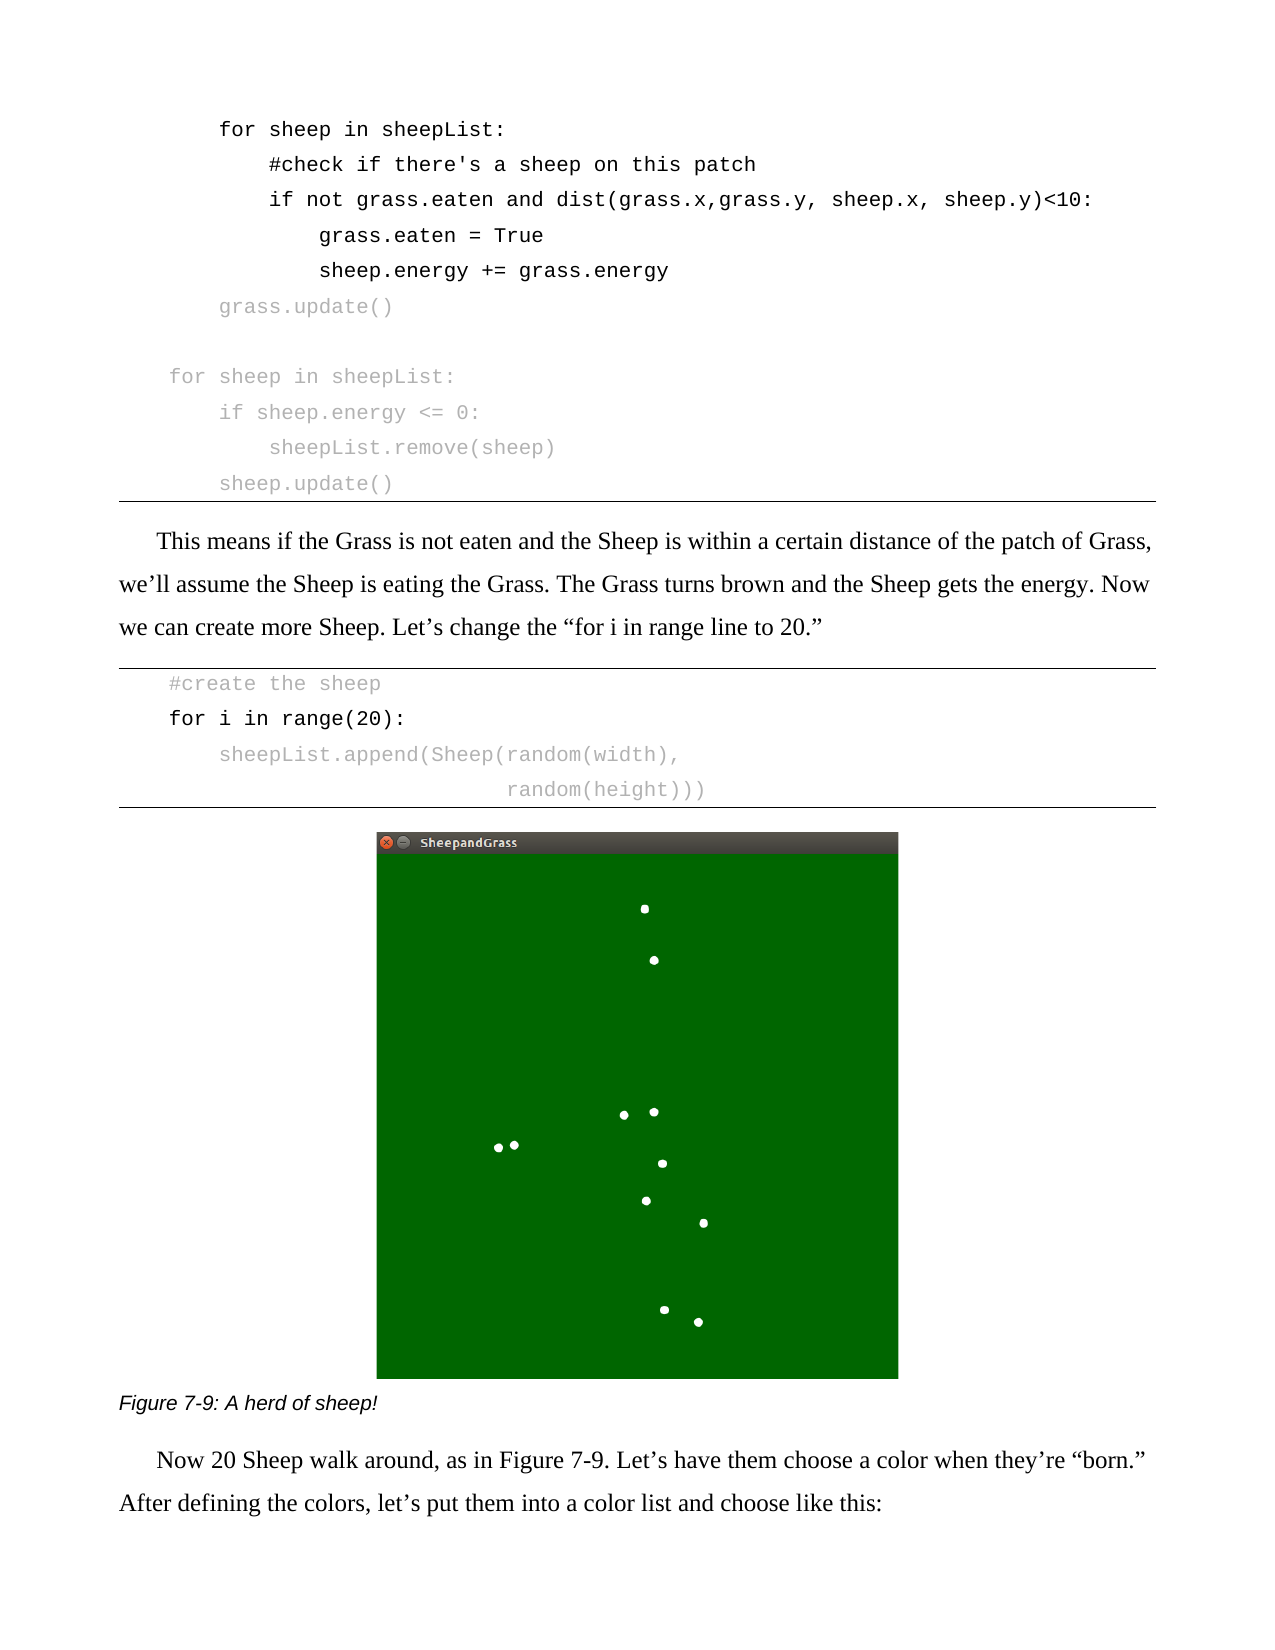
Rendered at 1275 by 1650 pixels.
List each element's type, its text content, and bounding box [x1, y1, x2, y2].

text sheep.energy += grass.energy [118, 260, 1156, 284]
text sheepList.append(Sheep(random(width), [118, 744, 1156, 767]
text for i in range(20): [118, 708, 1156, 732]
text if sheep.energy <= 0: [118, 402, 1156, 426]
text #create the sheep [118, 669, 1156, 697]
picture [376, 832, 899, 1379]
text #check if there's a sheep on this patch [118, 154, 1156, 178]
text This means if the Grass is not eaten and the Sheep is within a certain distance of the patch of Grass, we’ll assume the Sheep is eating the Grass. The Grass turns brown and the Sheep gets the energy. Now we can create more Sheep. Let’s change the “for i in range line to 20.” [118, 526, 1156, 641]
text sheep.update() [118, 473, 1156, 502]
text grass.eaten = True [118, 225, 1156, 248]
text grass.update() [118, 296, 1156, 319]
text random(height))) [118, 779, 1156, 808]
text sheepList.remove(sheep) [118, 437, 1156, 461]
text for sheep in sheepList: [118, 118, 1156, 142]
text Figure 7-9: A herd of sheep! [118, 845, 1156, 1415]
text if not grass.eaten and dist(grass.x,grass.y, sheep.x, sheep.y)<10: [118, 189, 1156, 213]
text Now 20 Sheep walk around, as in Figure 7-9. Let’s have them choose a color when they’re “born.” After defining the colors, let’s put them into a color list and choose like this: [118, 1445, 1156, 1517]
text for sheep in sheepList: [118, 366, 1156, 390]
